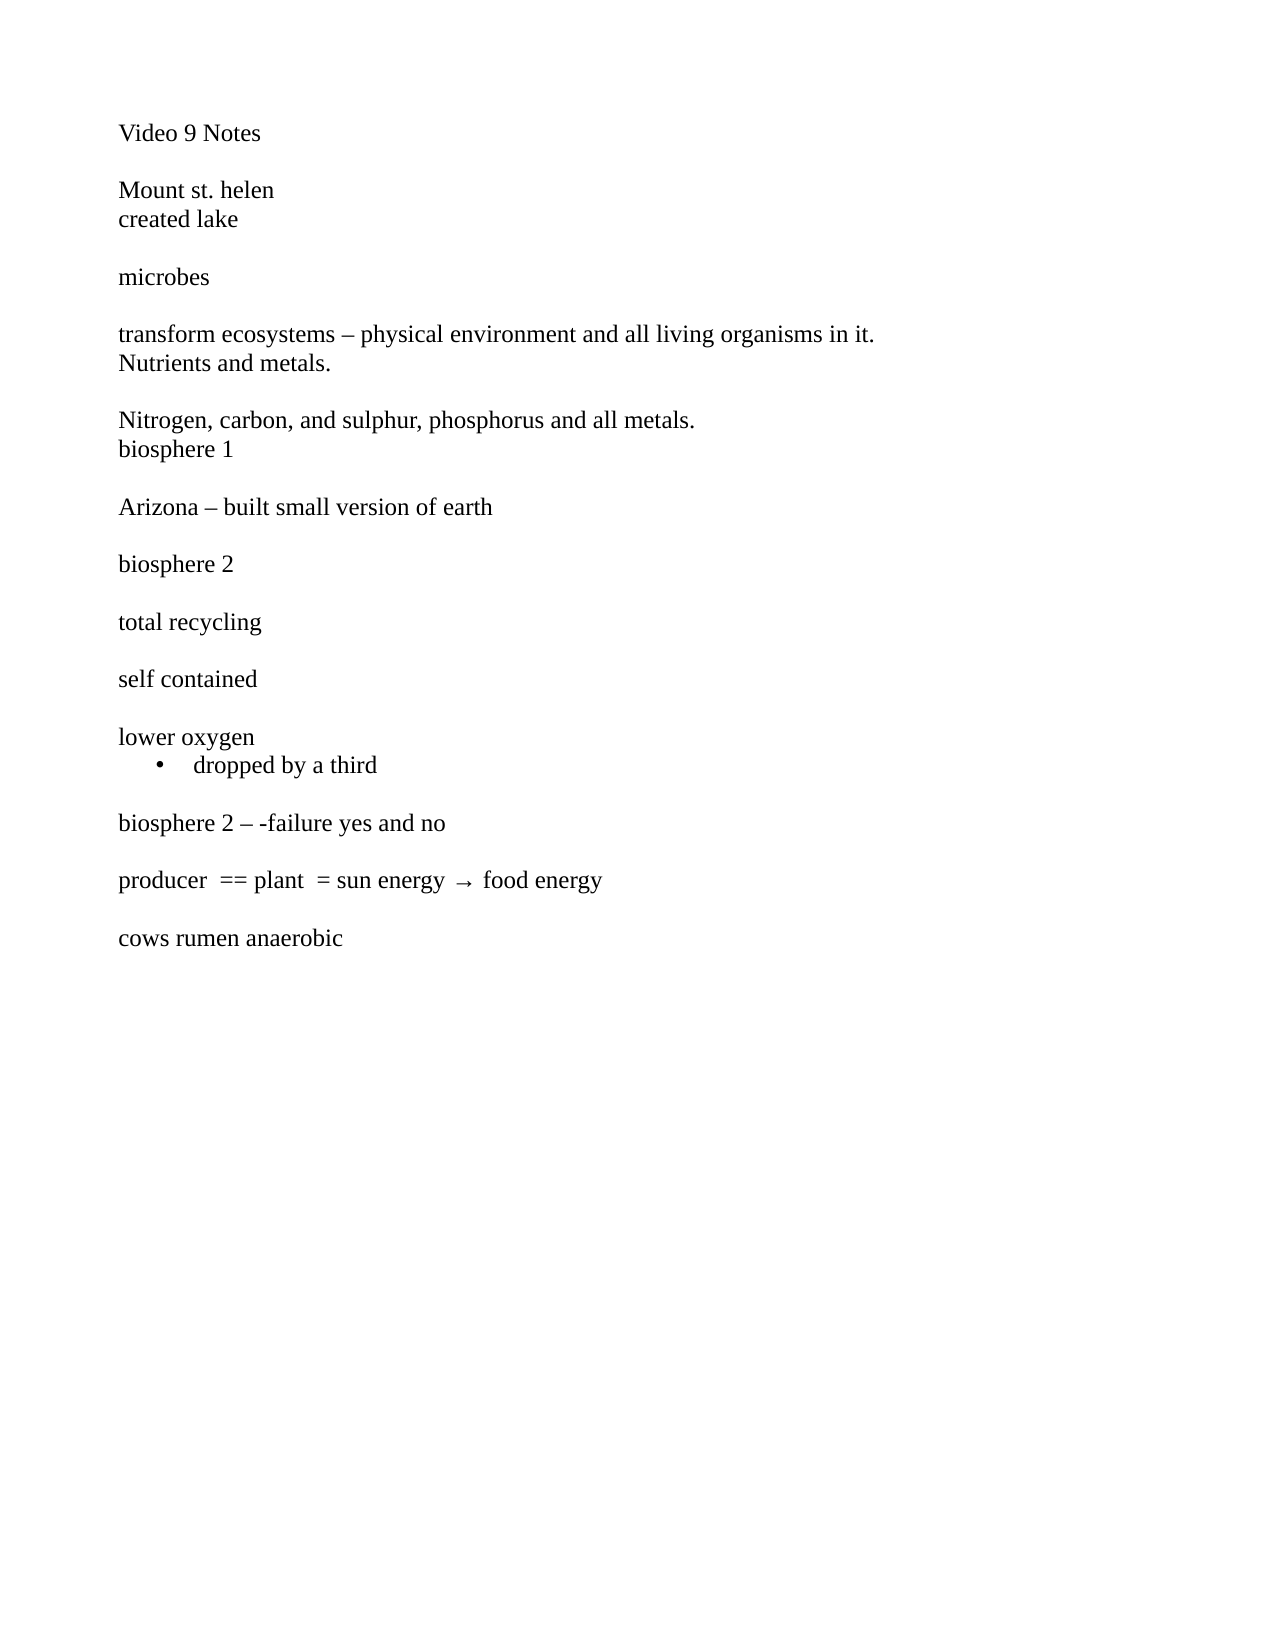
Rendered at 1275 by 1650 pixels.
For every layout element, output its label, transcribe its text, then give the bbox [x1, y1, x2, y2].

text total recycling [118, 607, 1157, 636]
text created lake [118, 204, 1157, 233]
text biosphere 2 – -failure yes and no [118, 808, 1157, 837]
text Nitrogen, carbon, and sulphur, phosphorus and all metals. [118, 406, 1157, 434]
text Nutrients and metals. [118, 348, 1157, 377]
text producer == plant = sun energy → food energy [118, 866, 1157, 894]
text transform ecosystems – physical environment and all living organisms in it. [118, 319, 1157, 348]
text microbes [118, 262, 1157, 291]
text lower oxygen [118, 722, 1157, 751]
text Arizona – built small version of earth [118, 492, 1157, 521]
text Video 9 Notes [118, 118, 1157, 147]
list dropped by a third [156, 751, 1157, 779]
text Mount st. helen [118, 176, 1157, 204]
text cows rumen anaerobic [118, 923, 1157, 952]
text biosphere 2 [118, 549, 1157, 578]
text self contained [118, 664, 1157, 693]
text biosphere 1 [118, 434, 1157, 463]
